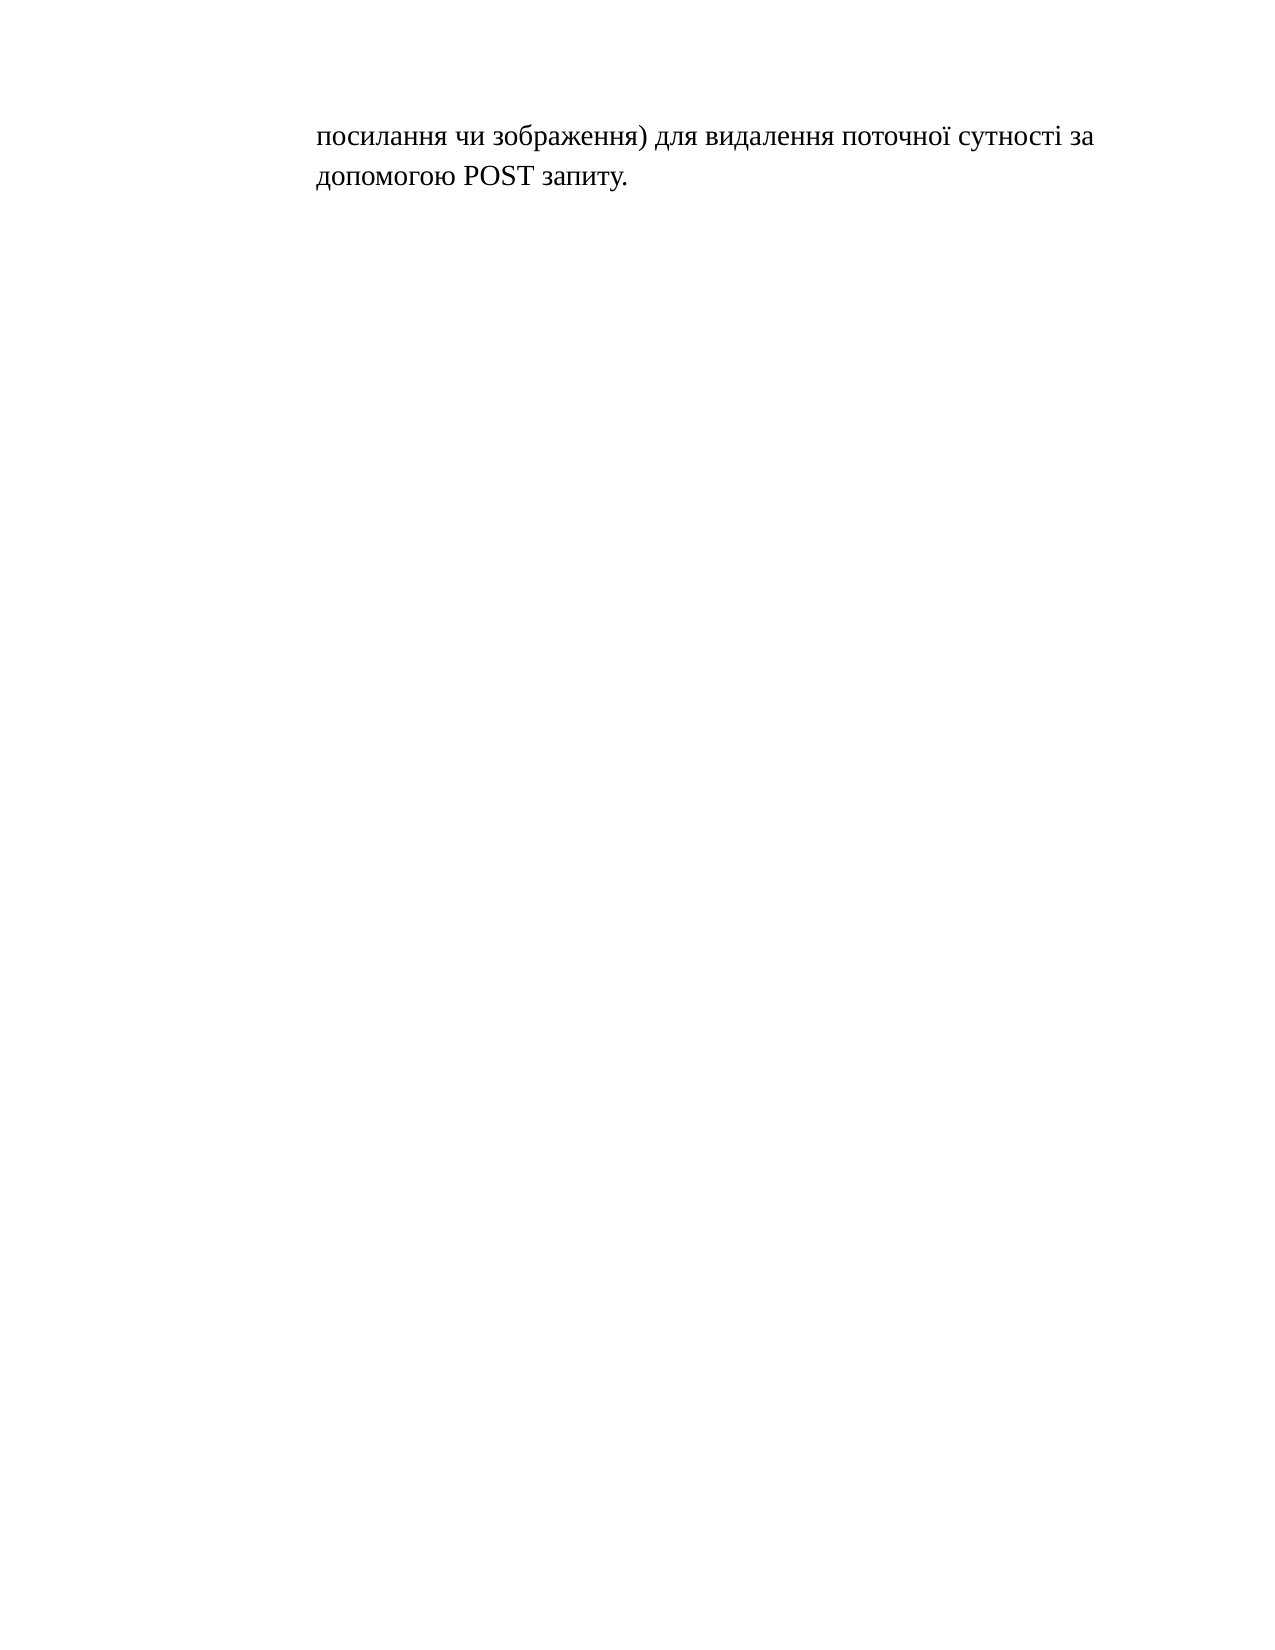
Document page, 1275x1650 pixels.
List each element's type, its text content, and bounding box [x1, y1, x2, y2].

list посилання чи зображення) для видалення поточної сутності за допомогою POST запиту. [287, 118, 1157, 192]
